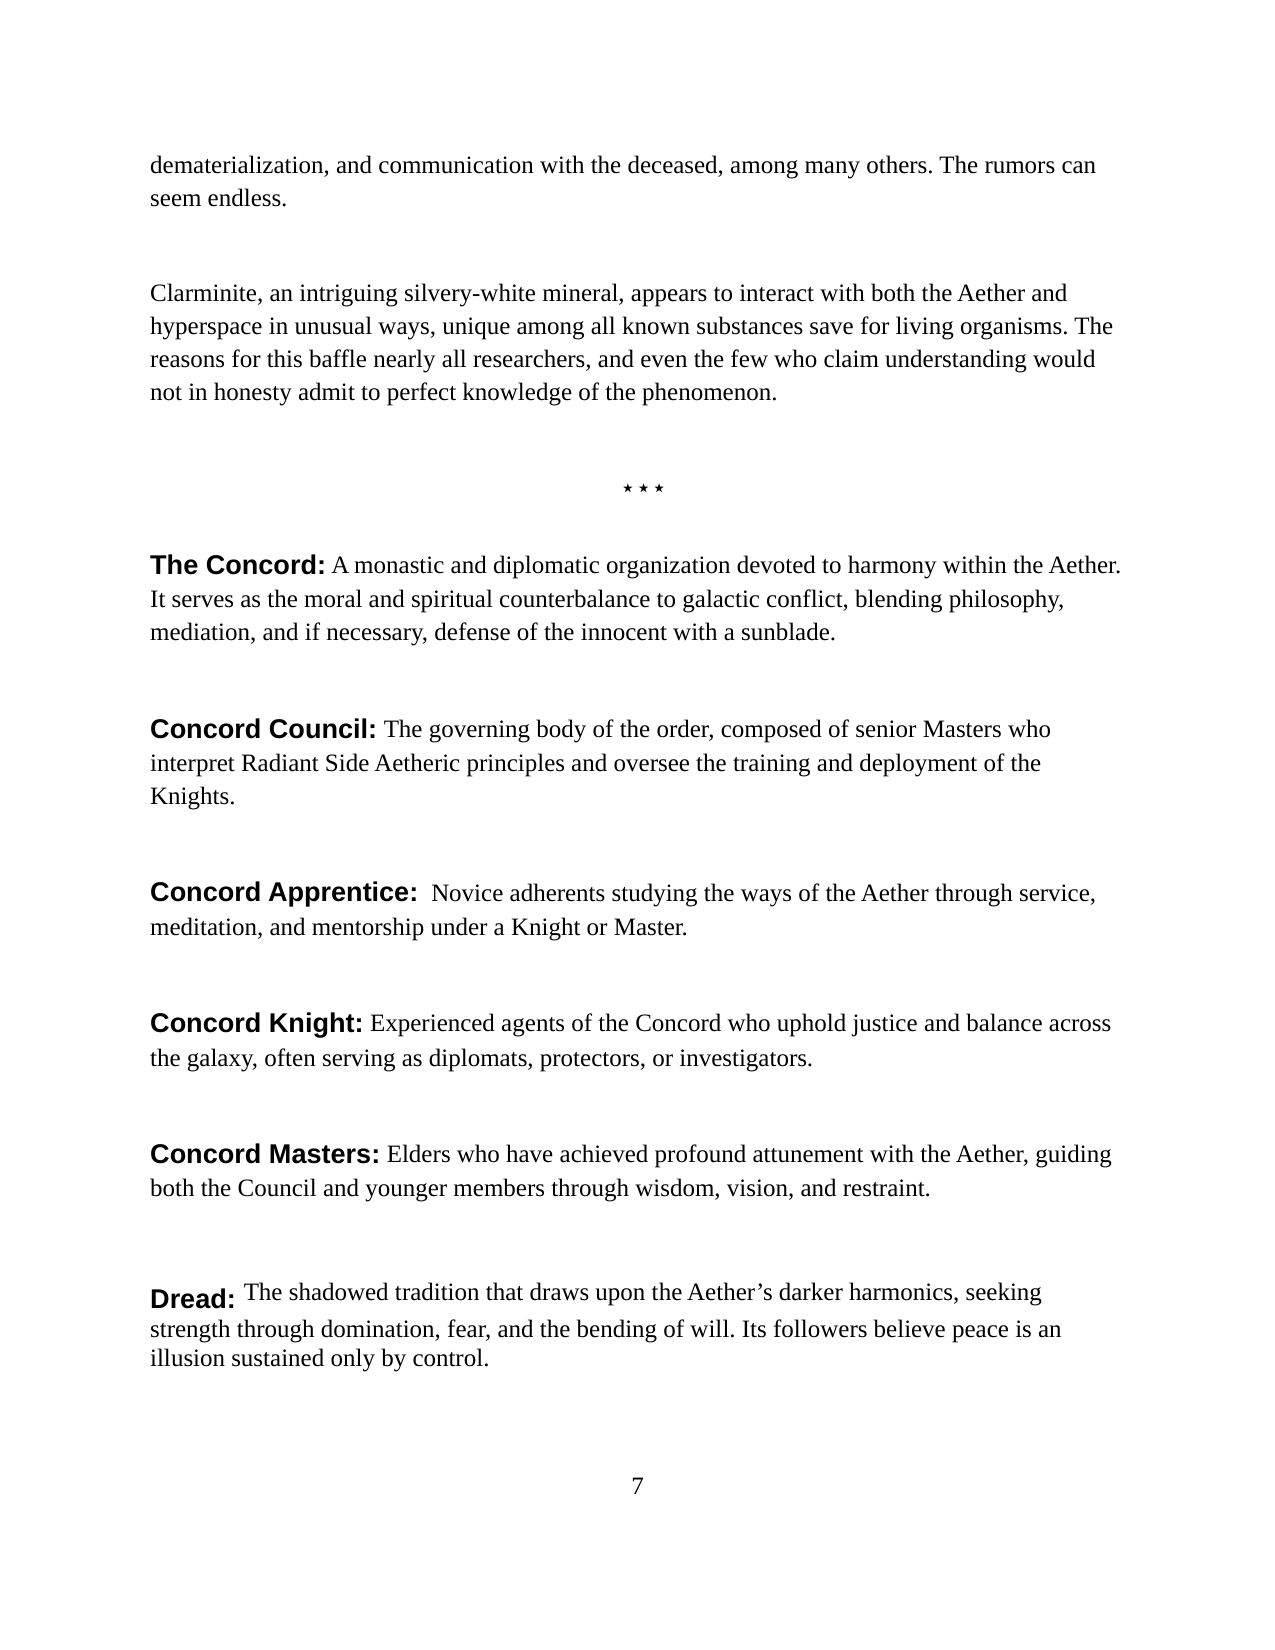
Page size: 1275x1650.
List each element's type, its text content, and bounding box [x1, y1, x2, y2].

text Novice adherents studying the ways of the Aether through service, meditation, and mentorship under a Knight or Master. [150, 876, 1125, 941]
subtitle Concord Apprentice: [150, 876, 418, 908]
text A monastic and diplomatic organization devoted to harmony within the Aether. It serves as the moral and spiritual counterbalance to galactic conflict, blending philosophy, mediation, and if necessary, defense of the innocent with a sunblade. [150, 549, 1125, 646]
subtitle Concord Knight: [150, 1007, 364, 1038]
subtitle Dread: [150, 1283, 243, 1314]
text Experienced agents of the Concord who uphold justice and balance across the galaxy, often serving as diplomats, protectors, or investigators. [150, 1007, 1125, 1071]
text The governing body of the order, composed of senior Masters who interpret Radiant Side Aetheric principles and oversee the training and deployment of the Knights. [150, 713, 1125, 810]
text Clarminite, an intriguing silvery-white mineral, appears to interact with both the Aether and hyperspace in unusual ways, unique among all known substances save for living organisms. The reasons for this baffle nearly all researchers, and even the few who claim understanding would not in honesty admit to perfect knowledge of the phenomenon. [150, 278, 1125, 406]
text dematerialization, and communication with the deceased, among many others. The rumors can seem endless. [150, 150, 1125, 212]
subtitle Concord Masters: [150, 1138, 380, 1169]
text Elders who have achieved profound attunement with the Aether, guiding both the Council and younger members through wisdom, vision, and restraint. [150, 1138, 1125, 1202]
subtitle Concord Council: [150, 713, 377, 744]
text ⋆⋆⋆ [162, 472, 1125, 501]
subtitle The Concord: [150, 549, 326, 580]
text The shadowed tradition that draws upon the Aether’s darker harmonics, seeking strength through domination, fear, and the bending of will. Its followers believe peace is an illusion sustained only by control. [150, 1268, 1125, 1372]
